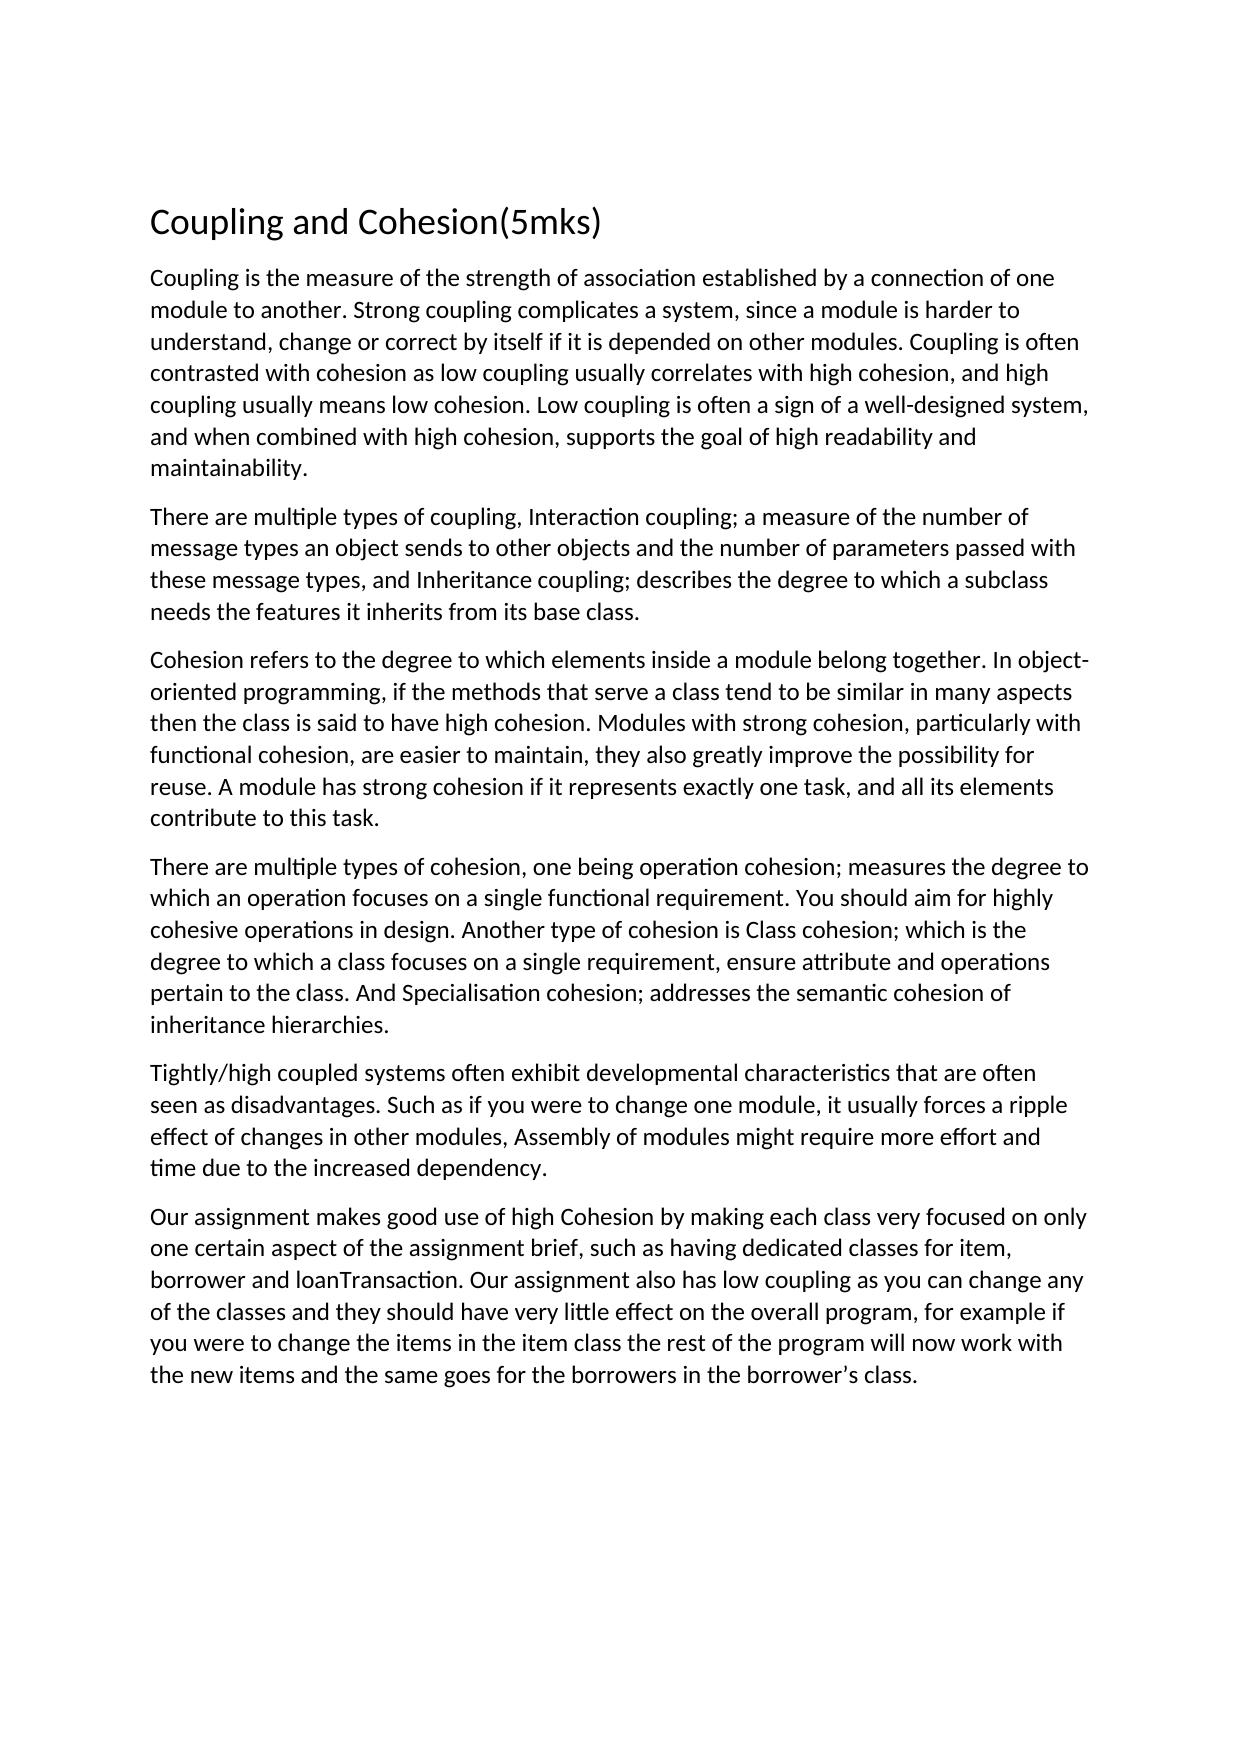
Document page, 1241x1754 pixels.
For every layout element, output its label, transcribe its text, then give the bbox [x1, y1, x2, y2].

text There are multiple types of cohesion, one being operation cohesion; measures the degree to which an operation focuses on a single functional requirement. You should aim for highly cohesive operations in design. Another type of cohesion is Class cohesion; which is the degree to which a class focuses on a single requirement, ensure attribute and operations pertain to the class. And Specialisation cohesion; addresses the semantic cohesion of inheritance hierarchies. [150, 851, 1090, 1040]
text Cohesion refers to the degree to which elements inside a module belong together. In object-oriented programming, if the methods that serve a class tend to be similar in many aspects then the class is said to have high cohesion. Modules with strong cohesion, particularly with functional cohesion, are easier to maintain, they also greatly improve the possibility for reuse. A module has strong cohesion if it represents exactly one task, and all its elements contribute to this task. [150, 644, 1090, 833]
text There are multiple types of coupling, Interaction coupling; a measure of the number of message types an object sends to other objects and the number of parameters passed with these message types, and Inheritance coupling; describes the degree to which a subclass needs the features it inherits from its base class. [150, 501, 1090, 626]
text Coupling is the measure of the strength of association established by a connection of one module to another. Strong coupling complicates a system, since a module is harder to understand, change or correct by itself if it is depended on other modules. Coupling is often contrasted with cohesion as low coupling usually correlates with high cohesion, and high coupling usually means low cohesion. Low coupling is often a sign of a well-designed system, and when combined with high cohesion, supports the goal of high readability and maintainability. [150, 263, 1090, 483]
text Coupling and Cohesion(5mks) [150, 198, 1090, 244]
text Our assignment makes good use of high Cohesion by making each class very focused on only one certain aspect of the assignment brief, such as having dedicated classes for item, borrower and loanTransaction. Our assignment also has low coupling as you can change any of the classes and they should have very little effect on the overall program, for example if you were to change the items in the item class the rest of the program will now work with the new items and the same goes for the borrowers in the borrower’s class. [150, 1201, 1090, 1390]
text Tightly/high coupled systems often exhibit developmental characteristics that are often seen as disadvantages. Such as if you were to change one module, it usually forces a ripple effect of changes in other modules, Assembly of modules might require more effort and time due to the increased dependency. [150, 1058, 1090, 1183]
